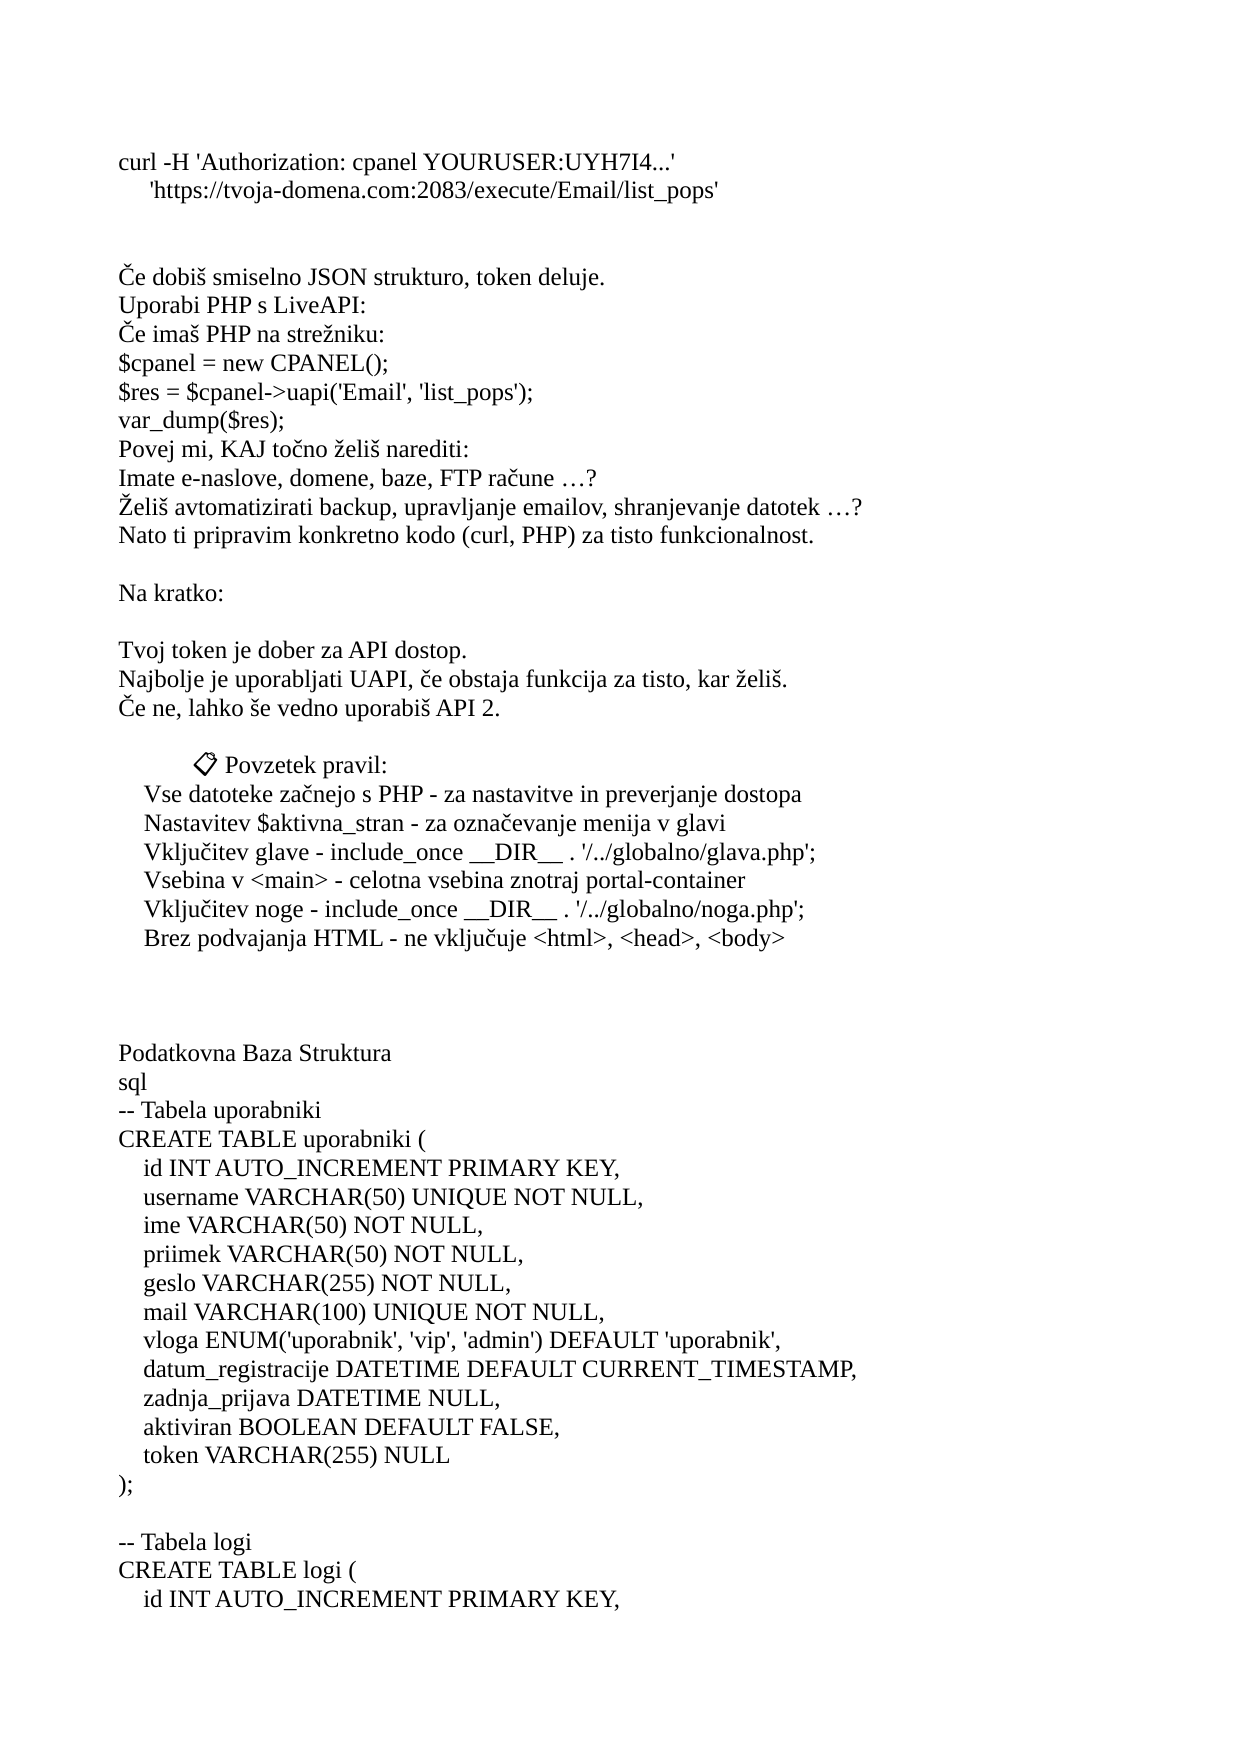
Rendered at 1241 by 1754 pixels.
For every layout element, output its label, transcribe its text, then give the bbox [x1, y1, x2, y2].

text curl -H 'Authorization: cpanel YOURUSER:UYH7I4...' [118, 147, 1122, 176]
text ✅ Nastavitev $aktivna_stran - za označevanje menija v glavi [118, 808, 1122, 837]
text Najbolje je uporabljati UAPI, če obstaja funkcija za tisto, kar želiš. [118, 664, 1122, 693]
text $cpanel = new CPANEL(); [118, 348, 1122, 377]
text id INT AUTO_INCREMENT PRIMARY KEY, [118, 1584, 1122, 1613]
text Nato ti pripravim konkretno kodo (curl, PHP) za tisto funkcionalnost. [118, 521, 1122, 549]
text aktiviran BOOLEAN DEFAULT FALSE, [118, 1412, 1122, 1441]
text Če dobiš smiselno JSON strukturo, token deluje. [118, 262, 1122, 291]
text Povej mi, KAJ točno želiš narediti: [118, 434, 1122, 463]
text ✅ Vsebina v <main> - celotna vsebina znotraj portal-container [118, 866, 1122, 894]
text CREATE TABLE logi ( [118, 1556, 1122, 1584]
text 'https://tvoja-domena.com:2083/execute/Email/list_pops' [118, 176, 1122, 204]
text ✅ Brez podvajanja HTML - ne vključuje <html>, <head>, <body> [118, 923, 1122, 952]
text id INT AUTO_INCREMENT PRIMARY KEY, [118, 1153, 1122, 1182]
text ✅ Vse datoteke začnejo s PHP - za nastavitve in preverjanje dostopa [118, 779, 1122, 808]
text CREATE TABLE uporabniki ( [118, 1124, 1122, 1153]
text ); [118, 1469, 1122, 1498]
text Podatkovna Baza Struktura [118, 1038, 1122, 1067]
text priimek VARCHAR(50) NOT NULL, [118, 1239, 1122, 1268]
text Imate e-naslove, domene, baze, FTP račune …? [118, 463, 1122, 492]
text var_dump($res); [118, 406, 1122, 434]
text sql [118, 1067, 1122, 1096]
text zadnja_prijava DATETIME NULL, [118, 1383, 1122, 1412]
text ✅ Vključitev glave - include_once __DIR__ . '/../globalno/glava.php'; [118, 837, 1122, 866]
text Če ne, lahko še vedno uporabiš API 2. [118, 693, 1122, 722]
text Uporabi PHP s LiveAPI: [118, 291, 1122, 319]
text ✅ Vključitev noge - include_once __DIR__ . '/../globalno/noga.php'; [118, 894, 1122, 923]
text Tvoj token je dober za API dostop. [118, 636, 1122, 664]
text username VARCHAR(50) UNIQUE NOT NULL, [118, 1182, 1122, 1211]
text $res = $cpanel->uapi('Email', 'list_pops'); [118, 377, 1122, 406]
text token VARCHAR(255) NULL [118, 1441, 1122, 1469]
text ime VARCHAR(50) NOT NULL, [118, 1211, 1122, 1239]
text mail VARCHAR(100) UNIQUE NOT NULL, [118, 1297, 1122, 1326]
text Na kratko: [118, 578, 1122, 607]
text -- Tabela uporabniki [118, 1096, 1122, 1124]
text datum_registracije DATETIME DEFAULT CURRENT_TIMESTAMP, [118, 1354, 1122, 1383]
text -- Tabela logi [118, 1527, 1122, 1556]
text vloga ENUM('uporabnik', 'vip', 'admin') DEFAULT 'uporabnik', [118, 1326, 1122, 1354]
text Želiš avtomatizirati backup, upravljanje emailov, shranjevanje datotek …? [118, 492, 1122, 521]
text 📋 Povzetek pravil: [118, 751, 1122, 779]
text Če imaš PHP na strežniku: [118, 319, 1122, 348]
text geslo VARCHAR(255) NOT NULL, [118, 1268, 1122, 1297]
